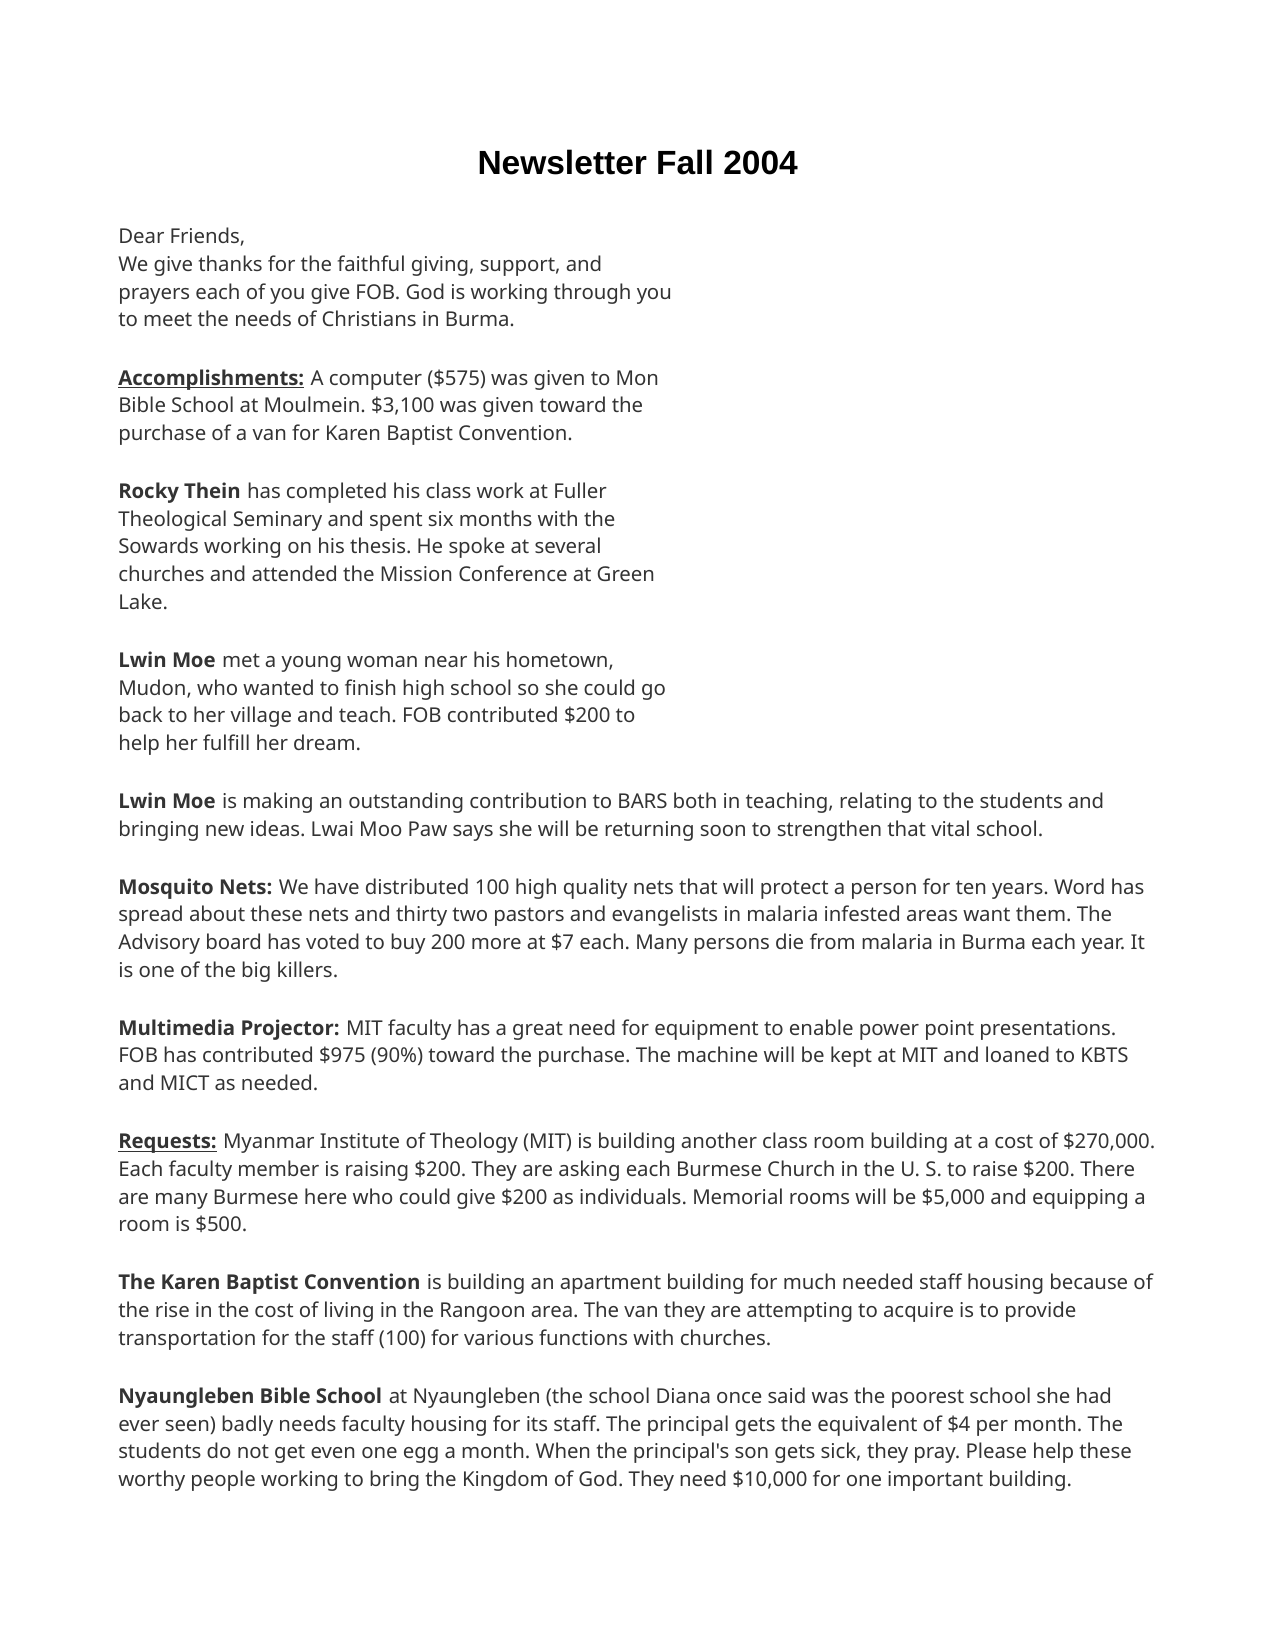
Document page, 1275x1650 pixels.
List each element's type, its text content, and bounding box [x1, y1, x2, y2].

text Dear Friends, [118, 222, 1157, 250]
table_header [676, 250, 1157, 704]
subtitle Newsletter Fall 2004 [118, 143, 1157, 182]
text We give thanks for the faithful giving, support, and prayers each of you give FOB. God is working through you to meet the needs of Christians in Burma. Accomplishments: A computer ($575) was given to Mon Bible School at Moulmein. $3,100 was given toward the purchase of a van for Karen Baptist Convention. Rocky Thein has completed his class work at Fuller Theological Seminary and spent six months with the Sowards working on his thesis. He spoke at several churches and attended the Mission Conference at Green Lake. Lwin Moe met a young woman near his hometown, Mudon, who wanted to finish high school so she could go back to her village and teach. FOB contributed $200 to help her fulfill her dream. Lwin Moe is making an outstanding contribution to BARS both in teaching, relating to the students and bringing new ideas. Lwai Moo Paw says she will be returning soon to strengthen that vital school. Mosquito Nets: We have distributed 100 high quality nets that will protect a person for ten years. Word has spread about these nets and thirty two pastors and evangelists in malaria infested areas want them. The Advisory board has voted to buy 200 more at $7 each. Many persons die from malaria in Burma each year. It is one of the big killers. Multimedia Projector: MIT faculty has a great need for equipment to enable power point presentations. FOB has contributed $975 (90%) toward the purchase. The machine will be kept at MIT and loaned to KBTS and MICT as needed. Requests: Myanmar Institute of Theology (MIT) is building another class room building at a cost of $270,000. Each faculty member is raising $200. They are asking each Burmese Church in the U. S. to raise $200. There are many Burmese here who could give $200 as individuals. Memorial rooms will be $5,000 and equipping a room is $500. The Karen Baptist Convention is building an apartment building for much needed staff housing because of the rise in the cost of living in the Rangoon area. The van they are attempting to acquire is to provide transportation for the staff (100) for various functions with churches. Nyaungleben Bible School at Nyaungleben (the school Diana once said was the poorest school she had ever seen) badly needs faculty housing for its staff. The principal gets the equivalent of $4 per month. The students do not get even one egg a month. When the principal's son gets sick, they pray. Please help these worthy people working to bring the Kingdom of God. They need $10,000 for one important building. [118, 250, 1157, 1521]
